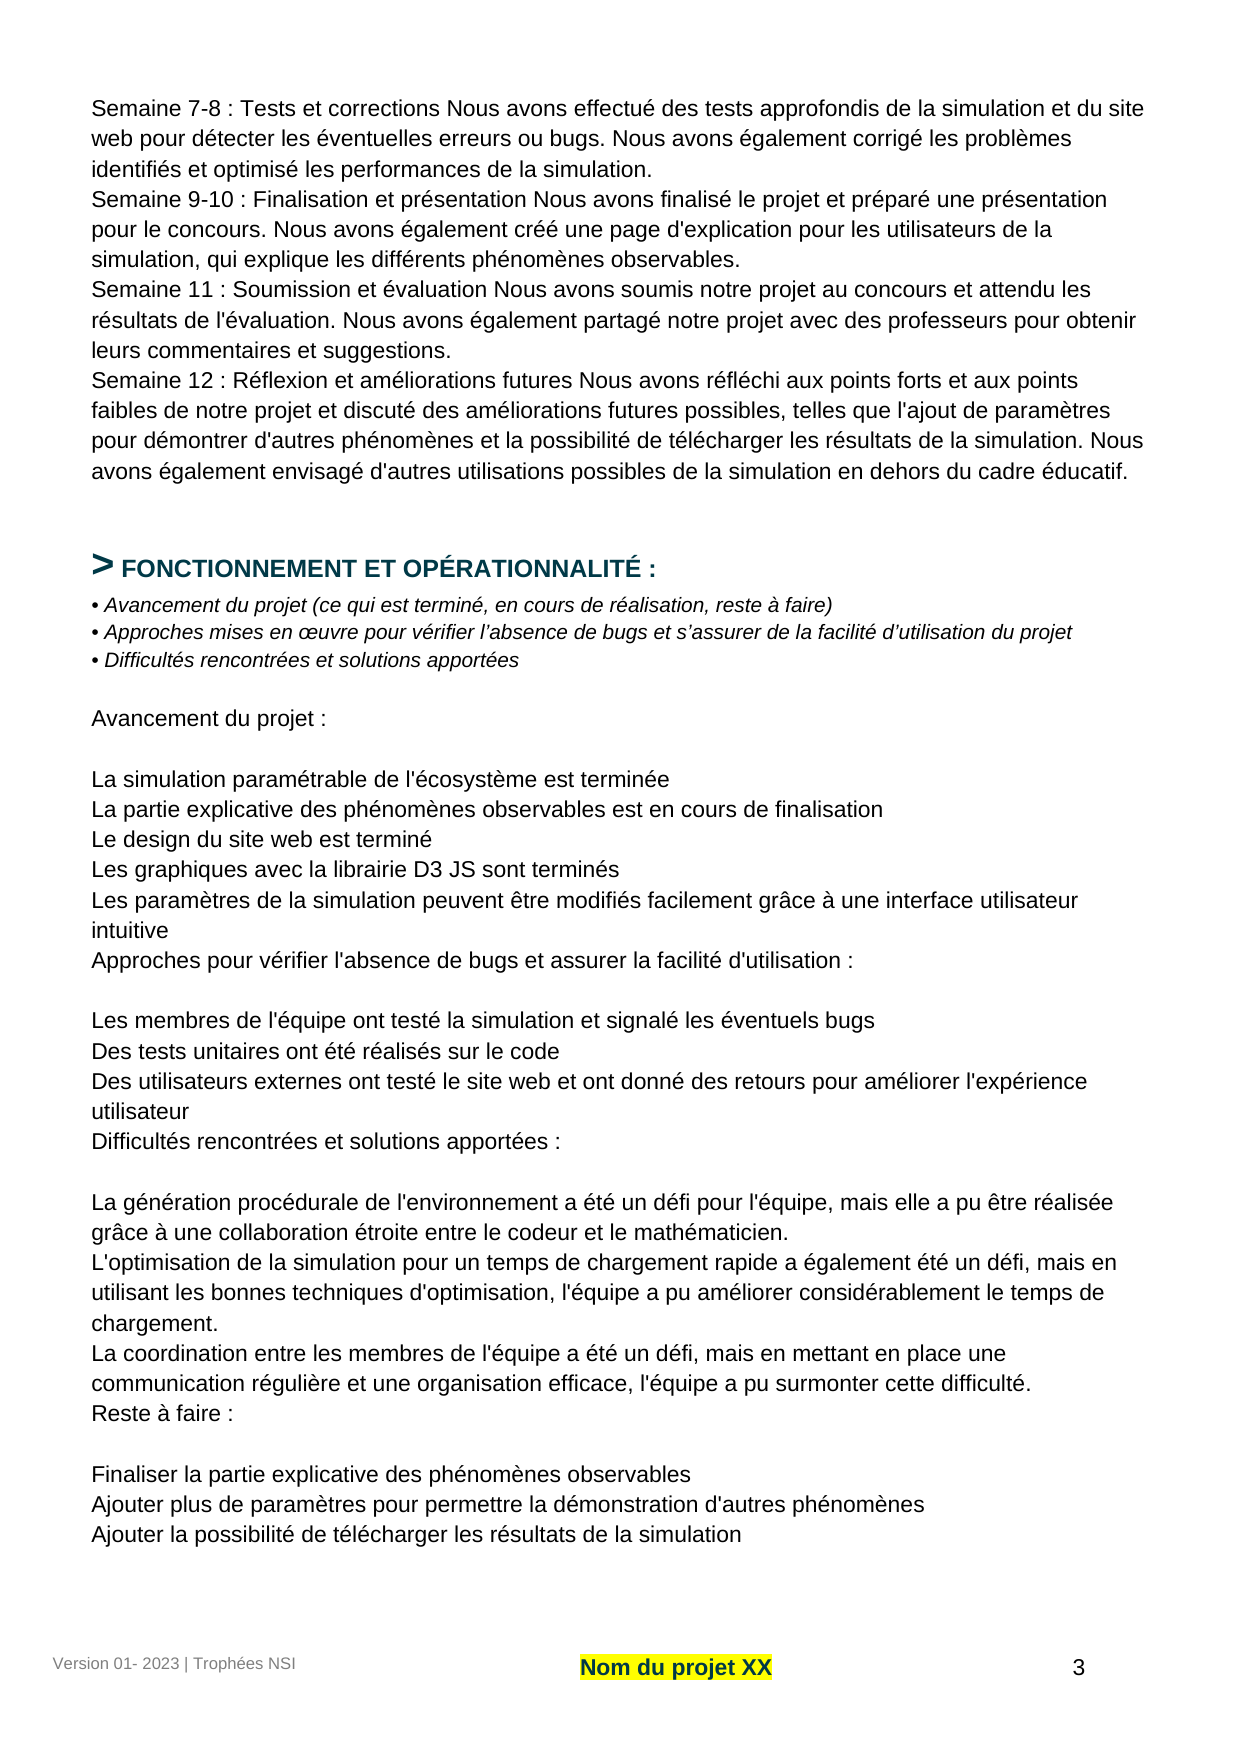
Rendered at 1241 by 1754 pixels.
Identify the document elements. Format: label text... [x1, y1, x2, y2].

text La génération procédurale de l'environnement a été un défi pour l'équipe, mais elle a pu être réalisée grâce à une collaboration étroite entre le codeur et le mathématicien. [91, 1189, 1149, 1245]
text Le design du site web est terminé [91, 826, 1149, 852]
text Des tests unitaires ont été réalisés sur le code [91, 1038, 1149, 1064]
text La coordination entre les membres de l'équipe a été un défi, mais en mettant en place une communication régulière et une organisation efficace, l'équipe a pu surmonter cette difficulté. [91, 1340, 1149, 1396]
text • Avancement du projet (ce qui est terminé, en cours de réalisation, reste à faire) [91, 593, 1149, 617]
text Les membres de l'équipe ont testé la simulation et signalé les éventuels bugs [91, 1007, 1149, 1034]
text Semaine 12 : Réflexion et améliorations futures Nous avons réfléchi aux points forts et aux points faibles de notre projet et discuté des améliorations futures possibles, telles que l'ajout de paramètres pour démontrer d'autres phénomènes et la possibilité de télécharger les résultats de la simulation. Nous avons également envisagé d'autres utilisations possibles de la simulation en dehors du cadre éducatif. [91, 367, 1149, 484]
text Avancement du projet : [91, 705, 1149, 732]
text Reste à faire : [91, 1400, 1149, 1426]
text La partie explicative des phénomènes observables est en cours de finalisation [91, 796, 1149, 822]
text La simulation paramétrable de l'écosystème est terminée [91, 766, 1149, 792]
text Des utilisateurs externes ont testé le site web et ont donné des retours pour améliorer l'expérience utilisateur [91, 1068, 1149, 1124]
text > FONCTIONNEMENT ET OPÉRATIONNALITÉ : [91, 540, 1149, 586]
text L'optimisation de la simulation pour un temps de chargement rapide a également été un défi, mais en utilisant les bonnes techniques d'optimisation, l'équipe a pu améliorer considérablement le temps de chargement. [91, 1249, 1149, 1336]
text Semaine 11 : Soumission et évaluation Nous avons soumis notre projet au concours et attendu les résultats de l'évaluation. Nous avons également partagé notre projet avec des professeurs pour obtenir leurs commentaires et suggestions. [91, 276, 1149, 363]
text • Difficultés rencontrées et solutions apportées [91, 648, 1149, 672]
text Semaine 7-8 : Tests et corrections Nous avons effectué des tests approfondis de la simulation et du site web pour détecter les éventuelles erreurs ou bugs. Nous avons également corrigé les problèmes identifiés et optimisé les performances de la simulation. [91, 95, 1149, 182]
text Les graphiques avec la librairie D3 JS sont terminés [91, 856, 1149, 883]
text Difficultés rencontrées et solutions apportées : [91, 1128, 1149, 1154]
text Semaine 9-10 : Finalisation et présentation Nous avons finalisé le projet et préparé une présentation pour le concours. Nous avons également créé une page d'explication pour les utilisateurs de la simulation, qui explique les différents phénomènes observables. [91, 186, 1149, 272]
text Les paramètres de la simulation peuvent être modifiés facilement grâce à une interface utilisateur intuitive [91, 887, 1149, 943]
text Finaliser la partie explicative des phénomènes observables [91, 1461, 1149, 1487]
text Ajouter plus de paramètres pour permettre la démonstration d'autres phénomènes [91, 1491, 1149, 1517]
text Ajouter la possibilité de télécharger les résultats de la simulation [91, 1521, 1149, 1547]
text • Approches mises en œuvre pour vérifier l’absence de bugs et s’assurer de la facilité d’utilisation du projet [91, 620, 1149, 644]
text Approches pour vérifier l'absence de bugs et assurer la facilité d'utilisation : [91, 947, 1149, 973]
